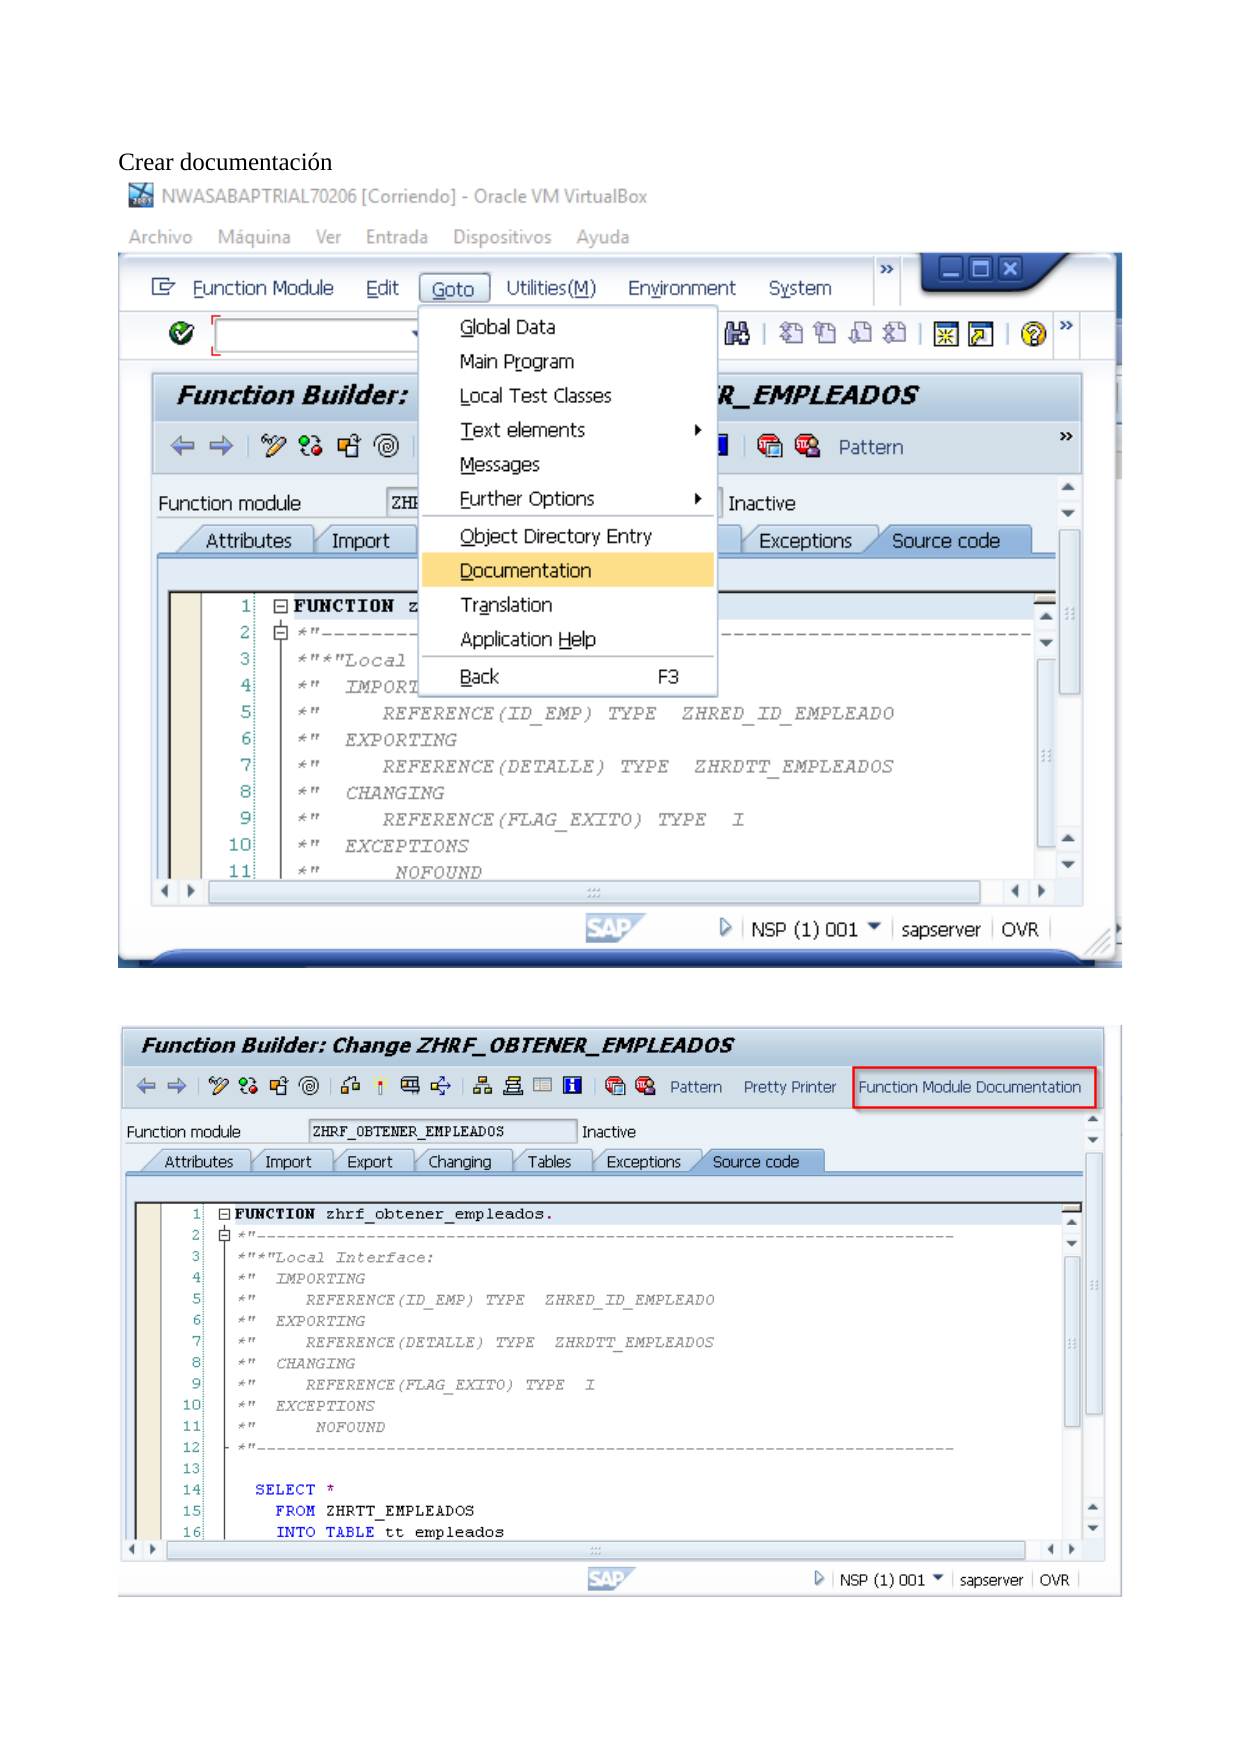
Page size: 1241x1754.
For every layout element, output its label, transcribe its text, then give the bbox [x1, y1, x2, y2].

text Crear documentación [118, 147, 1122, 175]
picture [118, 1025, 1123, 1597]
picture [118, 175, 1123, 968]
